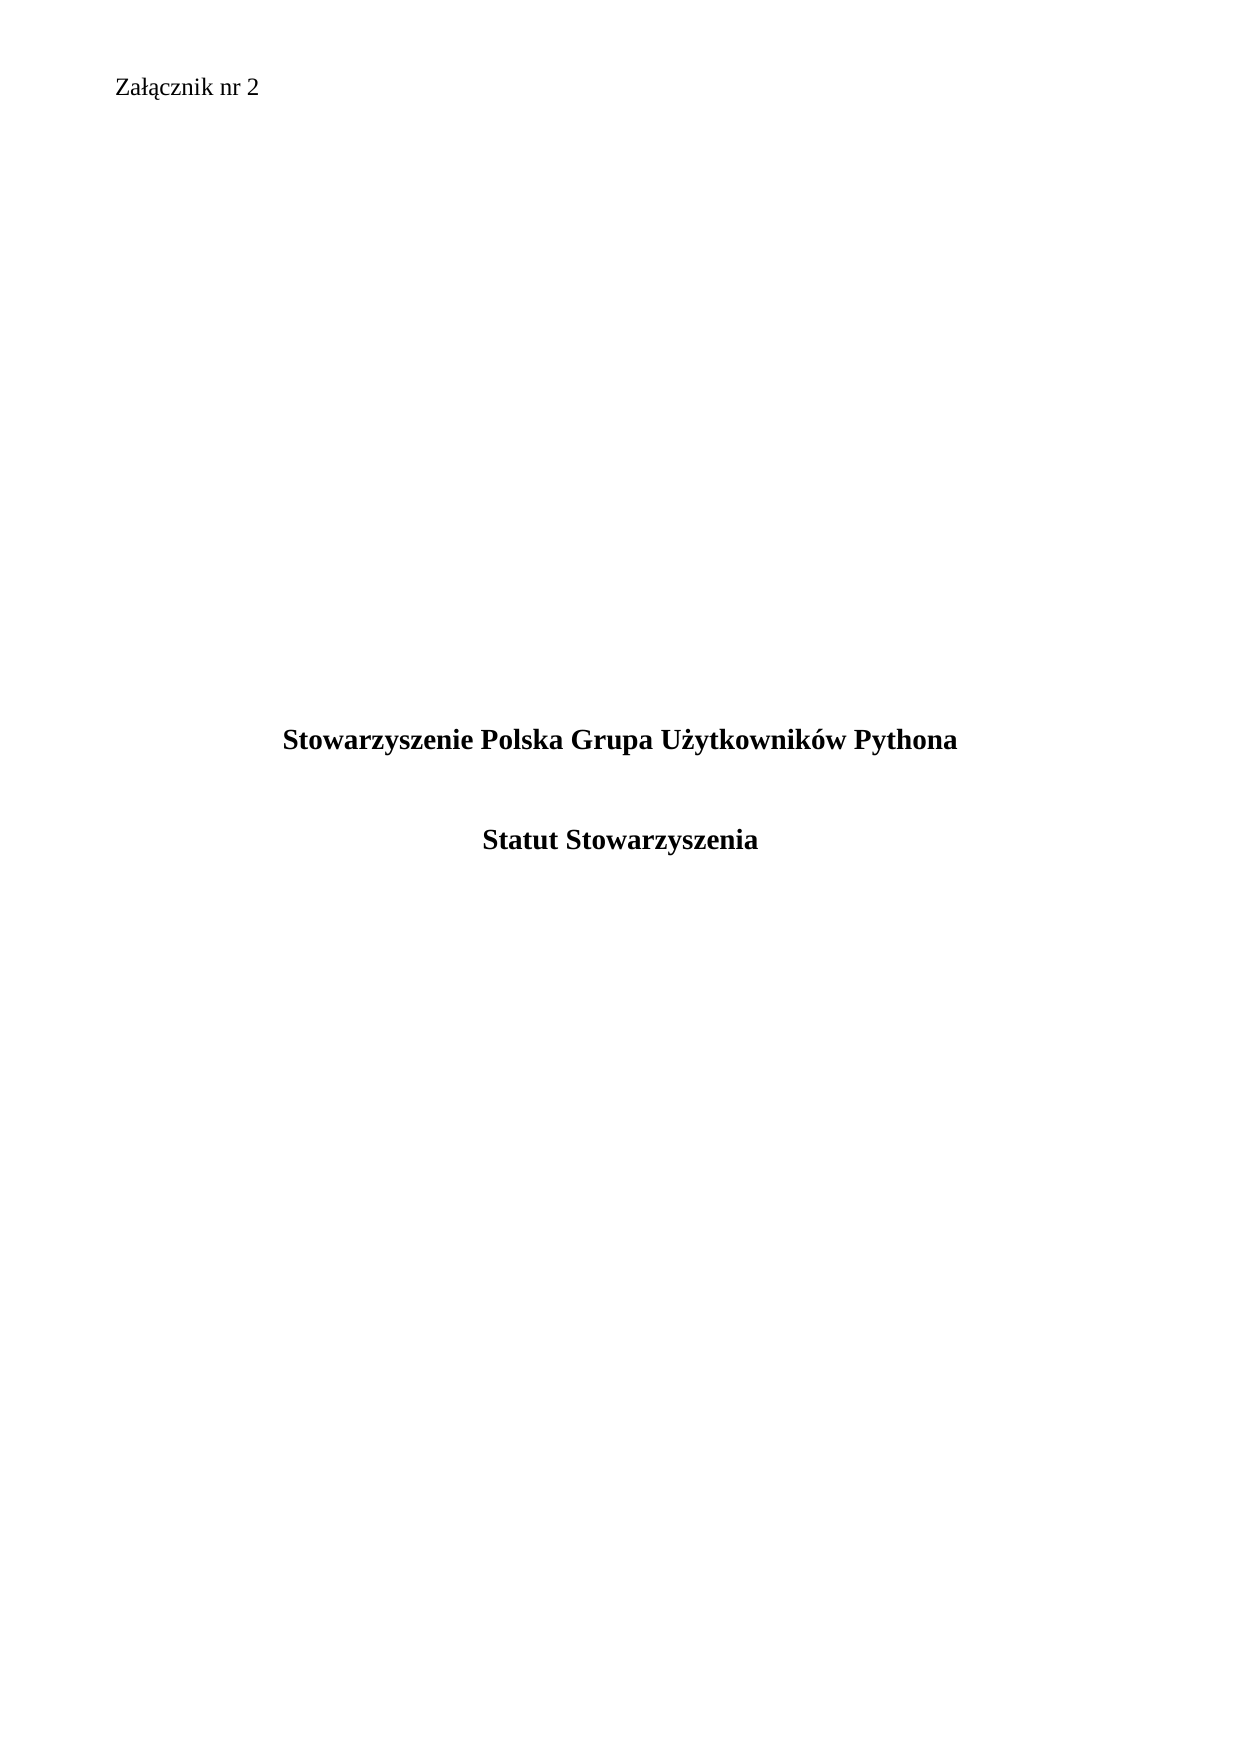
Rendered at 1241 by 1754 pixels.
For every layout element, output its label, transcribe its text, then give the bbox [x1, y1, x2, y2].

text Stowarzyszenie Polska Grupa Użytkowników Pythona [118, 722, 1122, 755]
text Statut Stowarzyszenia [118, 822, 1122, 856]
